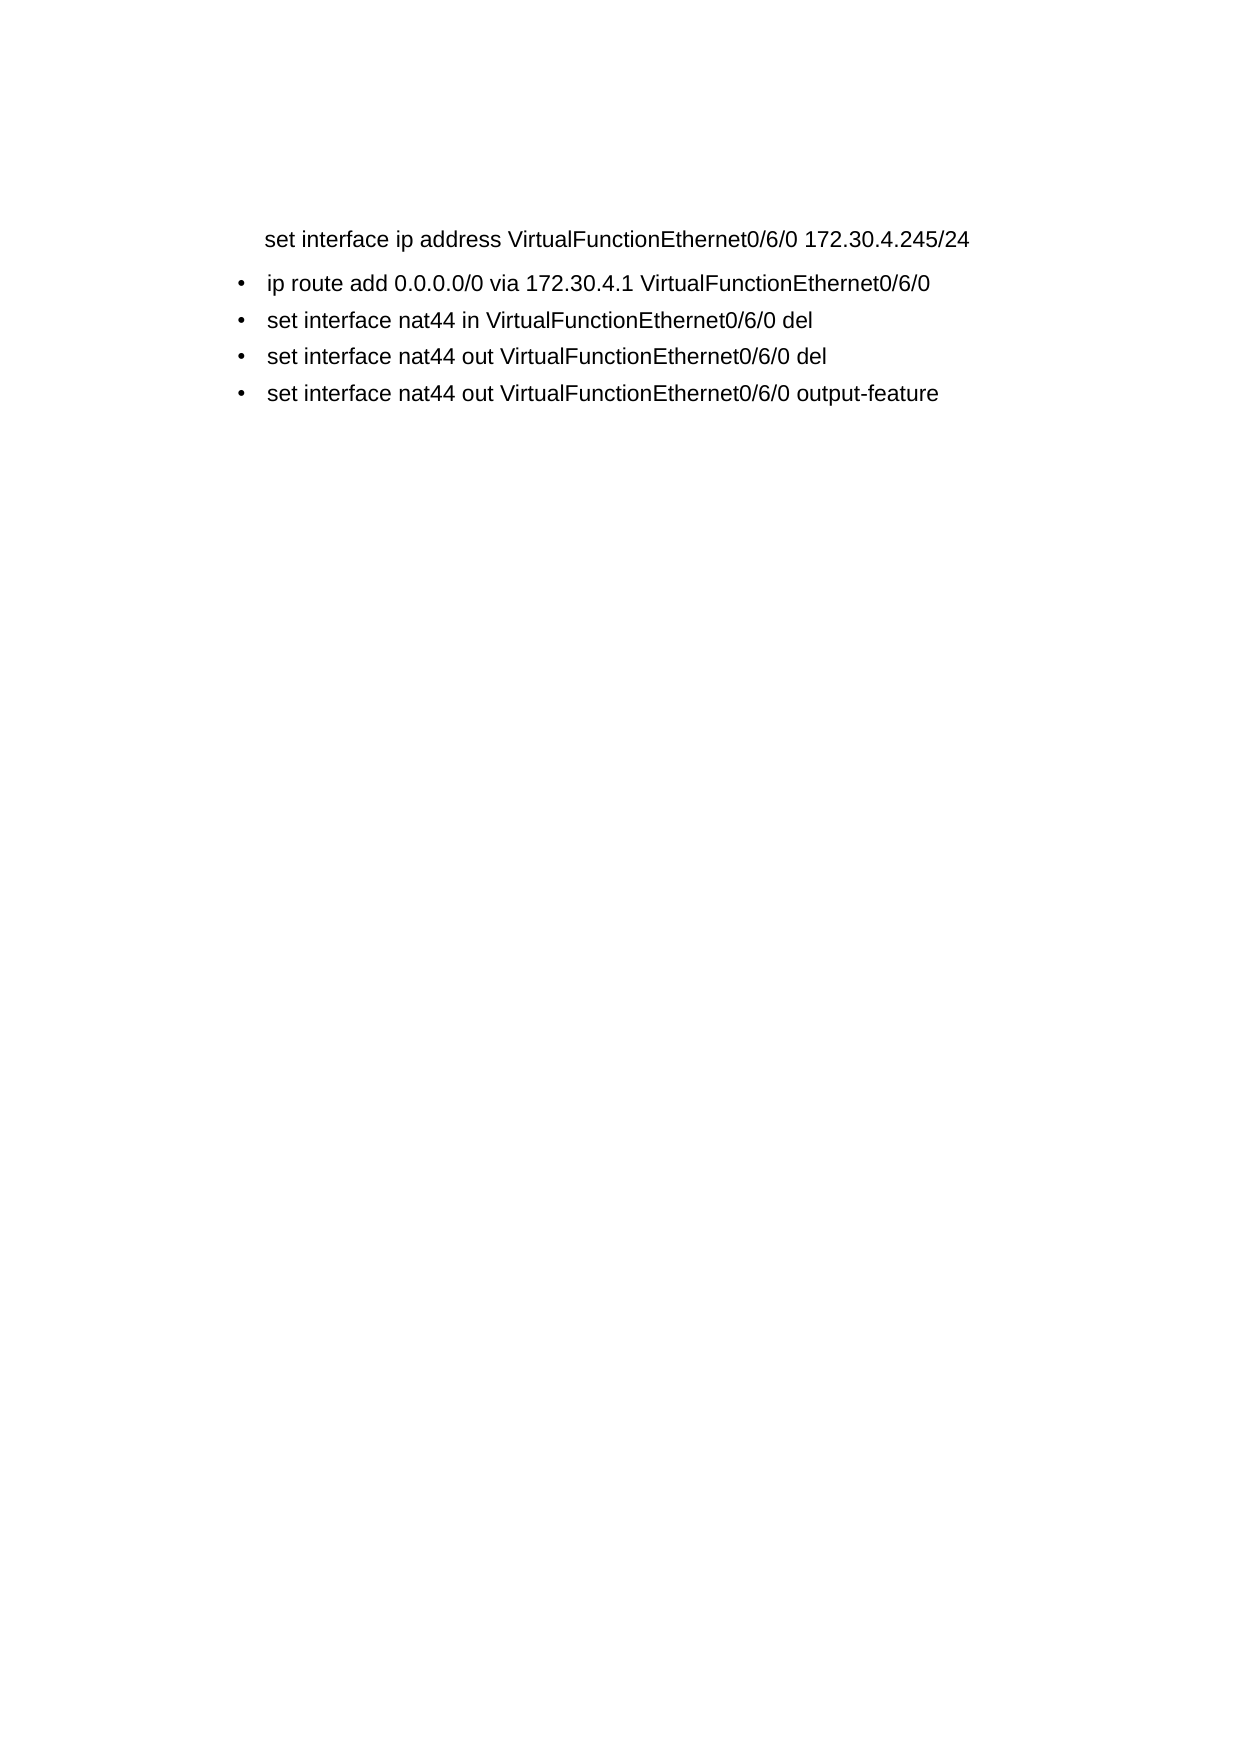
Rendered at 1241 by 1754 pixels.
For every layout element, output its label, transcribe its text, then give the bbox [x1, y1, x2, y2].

list set interface nat44 in VirtualFunctionEthernet0/6/0 del [237, 307, 1122, 333]
text set interface ip address VirtualFunctionEthernet0/6/0 172.30.4.245/24 [118, 226, 1122, 252]
list ip route add 0.0.0.0/0 via 172.30.4.1 VirtualFunctionEthernet0/6/0 [237, 270, 1122, 297]
list set interface nat44 out VirtualFunctionEthernet0/6/0 del [237, 343, 1122, 369]
list set interface nat44 out VirtualFunctionEthernet0/6/0 output-feature [237, 379, 1122, 406]
